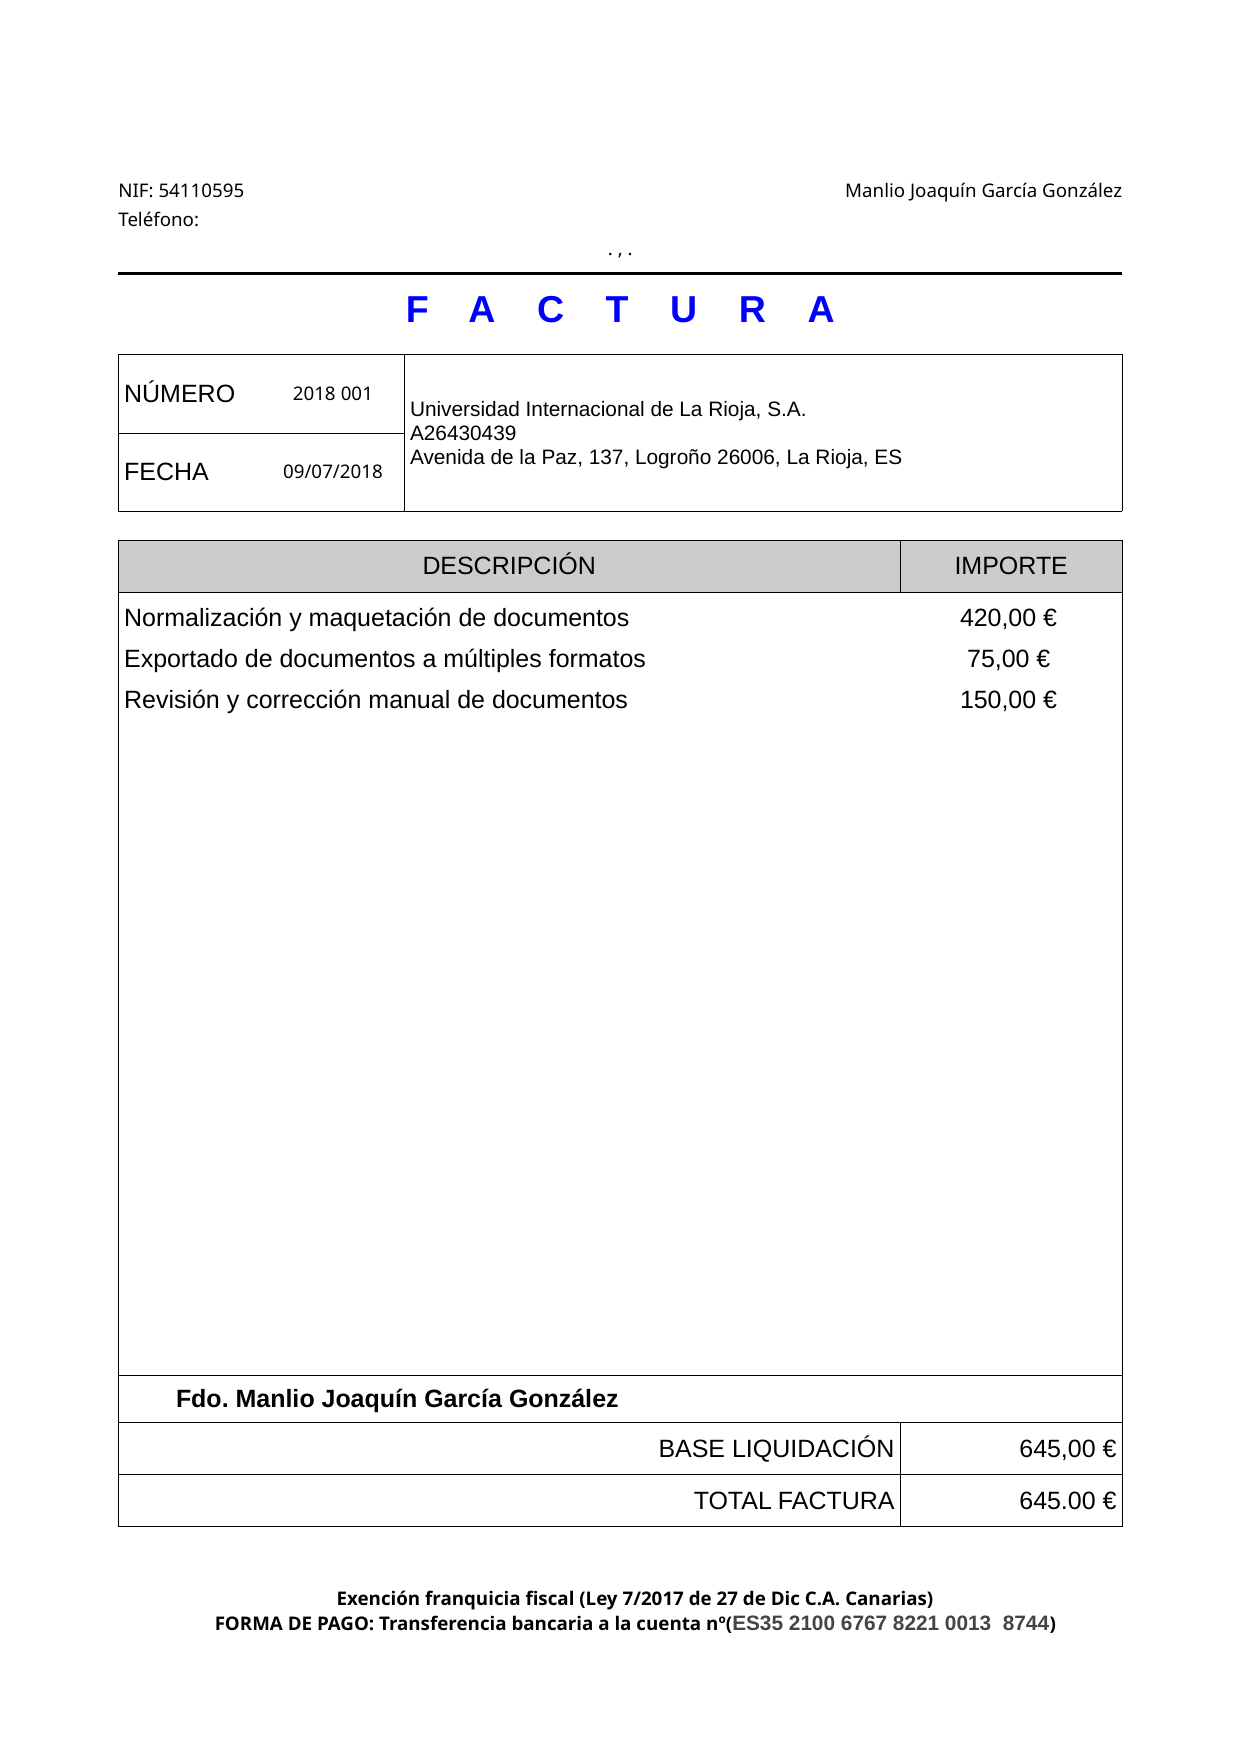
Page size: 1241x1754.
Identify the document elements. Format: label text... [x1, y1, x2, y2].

table_cell [124, 801, 901, 841]
table_header 2018 001 [261, 355, 404, 432]
text NIF: 54110595 Manlio Joaquín García González [118, 177, 1122, 203]
table_cell [124, 963, 901, 1004]
table_cell [124, 1207, 901, 1247]
table_cell Exportado de documentos a múltiples formatos [124, 638, 901, 679]
table_cell [124, 1085, 901, 1126]
table_cell [901, 1004, 1116, 1044]
table_cell BASE LIQUIDACIÓN [119, 1423, 900, 1474]
table_header 420,00 € [901, 598, 1116, 638]
table_cell TOTAL FACTURA [119, 1475, 900, 1526]
table_cell [901, 963, 1116, 1004]
table_cell [124, 1044, 901, 1085]
table_cell [901, 1126, 1116, 1166]
table_cell [901, 923, 1116, 963]
table_cell [901, 1044, 1116, 1085]
table_cell Revisión y corrección manual de documentos [124, 679, 901, 719]
table_header Universidad Internacional de La Rioja, S.A. A26430439 Avenida de la Paz, 137, Logroño 26006, La Rioja, ES [405, 355, 1122, 511]
table_cell [901, 841, 1116, 882]
table_cell [119, 593, 1122, 1375]
table_header Normalización y maquetación de documentos [124, 598, 901, 638]
table_cell [124, 1288, 901, 1329]
title FACTURA [118, 275, 1122, 342]
table_cell [901, 801, 1116, 841]
table_cell [124, 841, 901, 882]
table_cell 75,00 € [901, 638, 1116, 679]
table_cell FECHA [119, 434, 261, 511]
table_cell [901, 719, 1116, 760]
table_cell [901, 1166, 1116, 1207]
table_cell [901, 760, 1116, 801]
table_cell [124, 1166, 901, 1207]
table_cell [901, 1085, 1116, 1126]
table_cell [124, 1329, 901, 1369]
table_cell [124, 1004, 901, 1044]
table_header NÚMERO [119, 355, 261, 432]
table_cell 150,00 € [901, 679, 1116, 719]
table_cell [901, 1329, 1116, 1369]
table_cell 09/07/2018 [261, 434, 404, 511]
table_header IMPORTE [901, 541, 1122, 592]
table_header DESCRIPCIÓN [119, 541, 900, 592]
table_cell 645,00 € [901, 1423, 1122, 1474]
table_cell [124, 1248, 901, 1288]
table_cell [124, 1126, 901, 1166]
text Teléfono: 655141227 manliojoaquin@gmail.com Urb. Prolier, Módulo “O”, Número 8. Bajamar, La Laguna, 38250. [118, 206, 1122, 261]
table_cell 645,00 € [901, 1475, 1122, 1526]
table_cell Fdo. Manlio Joaquín García González [119, 1376, 1122, 1422]
table_cell [124, 923, 901, 963]
table_cell [901, 1288, 1116, 1329]
table_cell [901, 882, 1116, 922]
table_cell [124, 760, 901, 801]
table_cell [901, 1248, 1116, 1288]
table_cell [124, 719, 901, 760]
table_cell [901, 1207, 1116, 1247]
table_cell [124, 882, 901, 922]
